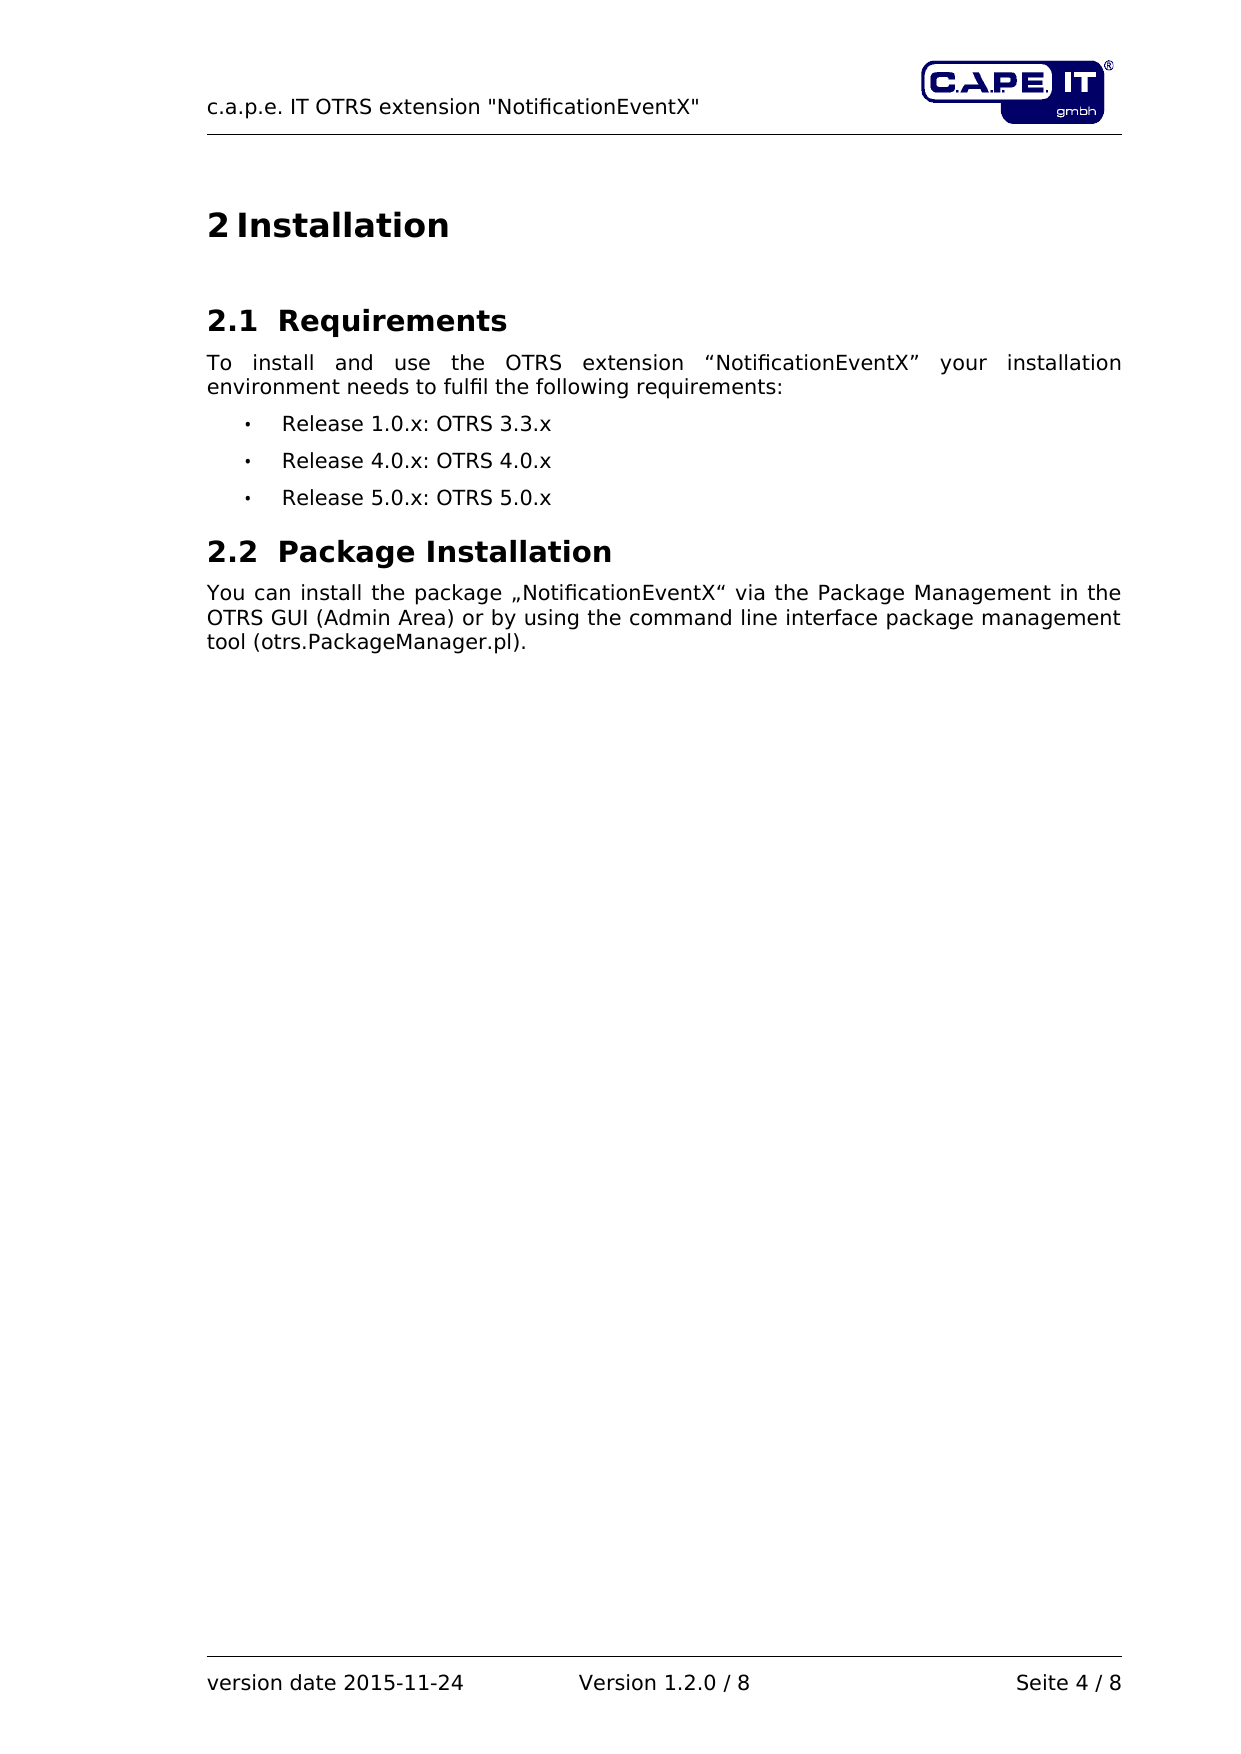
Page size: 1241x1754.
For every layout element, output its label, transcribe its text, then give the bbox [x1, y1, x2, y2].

text You can install the package „NotificationEventX“ via the Package Management in the OTRS GUI (Admin Area) or by using the command line interface package management tool (otrs.PackageManager.pl). [207, 581, 1122, 654]
subtitle Package Installation [207, 535, 1122, 569]
subtitle Requirements [207, 304, 1122, 338]
list Release 1.0.x: OTRS 3.3.x [244, 411, 1122, 437]
list Release 5.0.x: OTRS 5.0.x [244, 486, 1122, 511]
text To install and use the OTRS extension “NotificationEventX” your installation environment needs to fulfil the following requirements: [207, 351, 1122, 399]
subtitle Installation [207, 207, 1122, 245]
list Release 4.0.x: OTRS 4.0.x [244, 448, 1122, 474]
picture [921, 60, 1114, 124]
